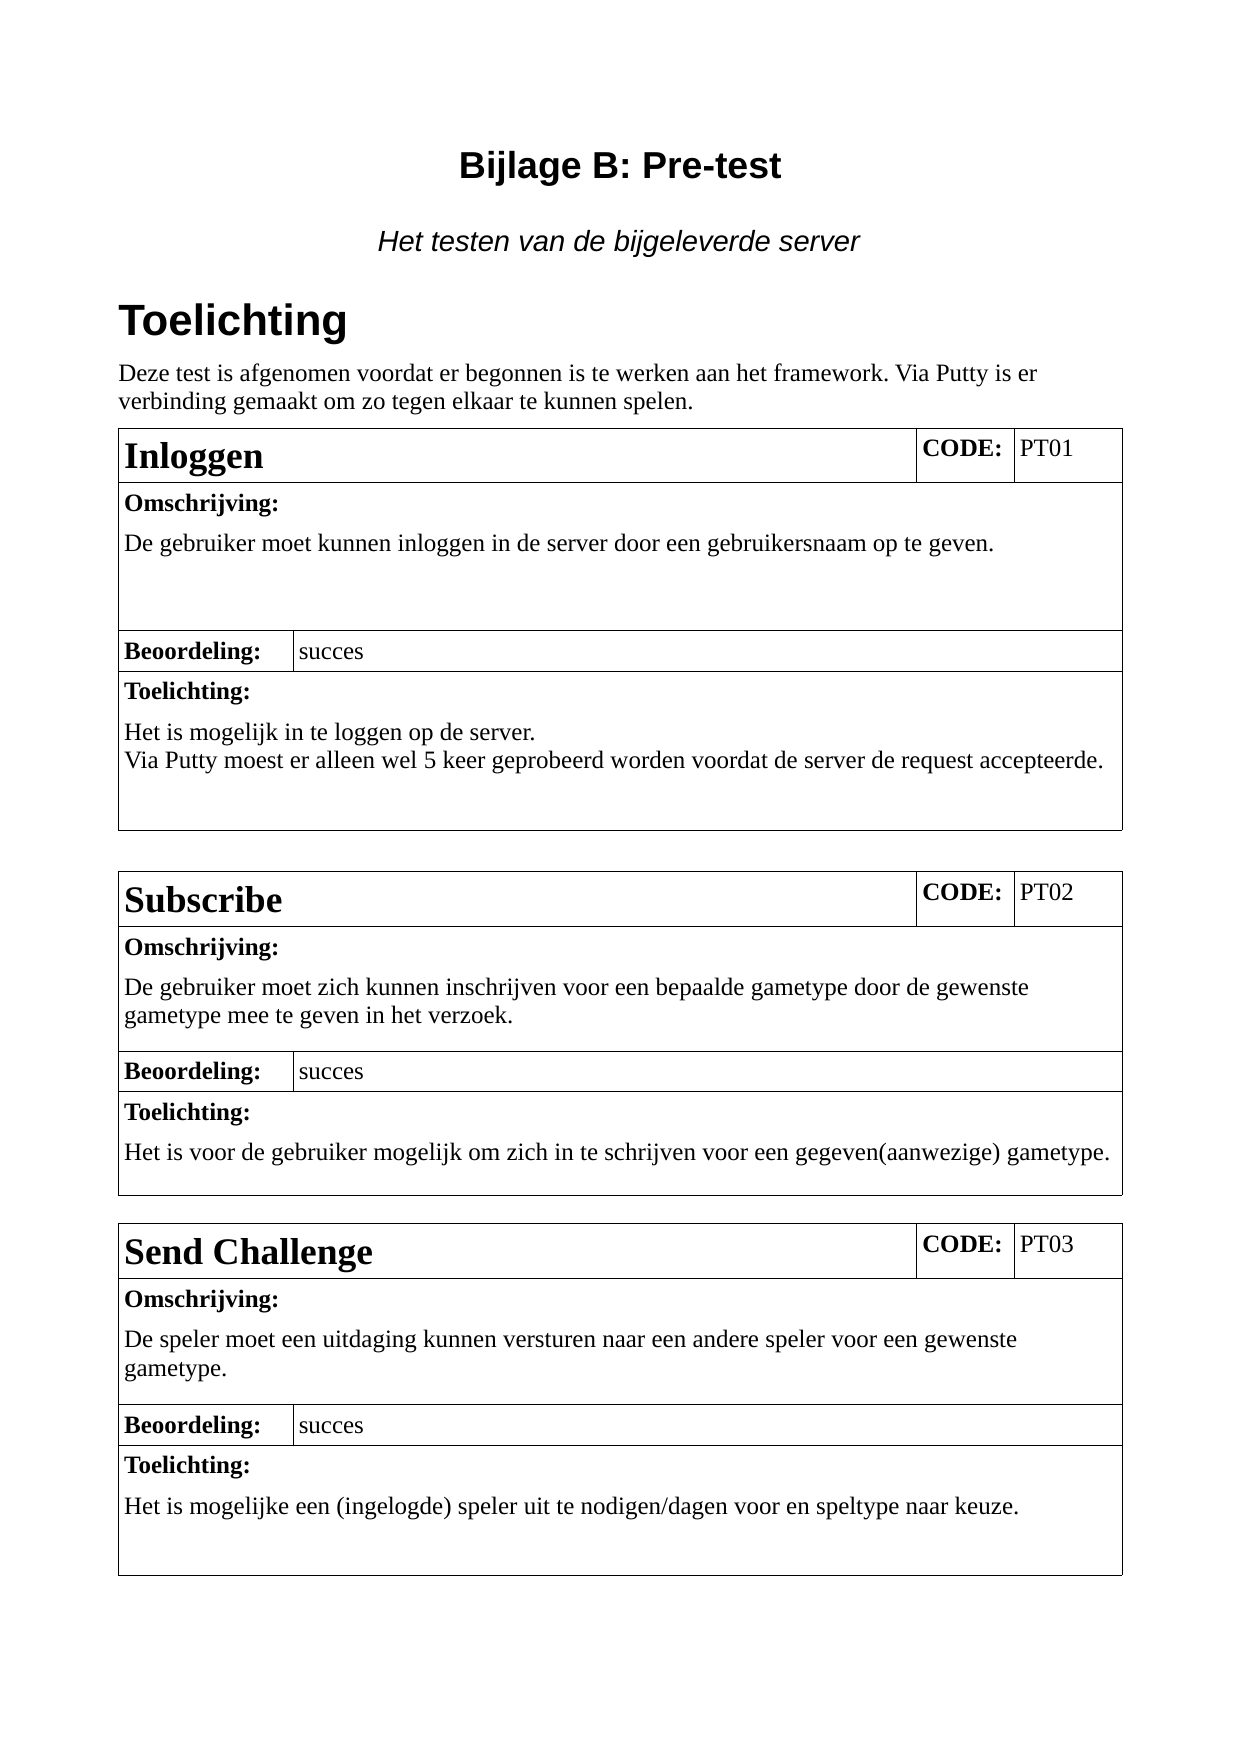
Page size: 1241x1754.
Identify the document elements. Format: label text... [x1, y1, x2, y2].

subtitle Toelichting [118, 295, 1122, 345]
table_header PT01 [1015, 429, 1122, 482]
title Bijlage B: Pre-test [118, 143, 1122, 186]
table_cell Toelichting: [119, 672, 1122, 711]
table_header CODE: [917, 872, 1014, 926]
table_header Send Challenge [119, 1224, 916, 1278]
table_header CODE: [917, 1224, 1014, 1278]
text Deze test is afgenomen voordat er begonnen is te werken aan het framework. Via Putty is er verbinding gemaakt om zo tegen elkaar te kunnen spelen. [118, 358, 1122, 415]
table_header Inloggen [119, 429, 916, 482]
table_cell Beoordeling: [119, 1052, 293, 1091]
table_cell succes [294, 1052, 1122, 1091]
table_header CODE: [917, 429, 1014, 482]
table_cell De gebruiker moet zich kunnen inschrijven voor een bepaalde gametype door de gewenste gametype mee te geven in het verzoek. [119, 966, 1122, 1051]
table_cell Beoordeling: [119, 1405, 293, 1445]
table_cell Omschrijving: [119, 927, 1122, 966]
table_header Subscribe [119, 872, 916, 926]
table_cell Omschrijving: [119, 483, 1122, 523]
table_cell Het is mogelijk in te loggen op de server. Via Putty moest er alleen wel 5 keer geprobeerd worden voordat de server de request accepteerde. [119, 711, 1122, 830]
table_cell Toelichting: [119, 1446, 1122, 1485]
table_cell succes [294, 1405, 1122, 1445]
table_cell De gebruiker moet kunnen inloggen in de server door een gebruikersnaam op te geven. [119, 523, 1122, 630]
table_cell Omschrijving: [119, 1279, 1122, 1318]
table_cell Het is mogelijke een (ingelogde) speler uit te nodigen/dagen voor en speltype naar keuze. [119, 1485, 1122, 1574]
table_cell Toelichting: [119, 1092, 1122, 1131]
table_header PT03 [1015, 1224, 1122, 1278]
table_cell succes [294, 631, 1122, 671]
table_cell De speler moet een uitdaging kunnen versturen naar een andere speler voor een gewenste gametype. [119, 1318, 1122, 1404]
subtitle Het testen van de bijgeleverde server [118, 224, 1122, 257]
table_cell Het is voor de gebruiker mogelijk om zich in te schrijven voor een gegeven(aanwezige) gametype. [119, 1131, 1122, 1194]
table_cell Beoordeling: [119, 631, 293, 671]
table_header PT02 [1015, 872, 1122, 926]
